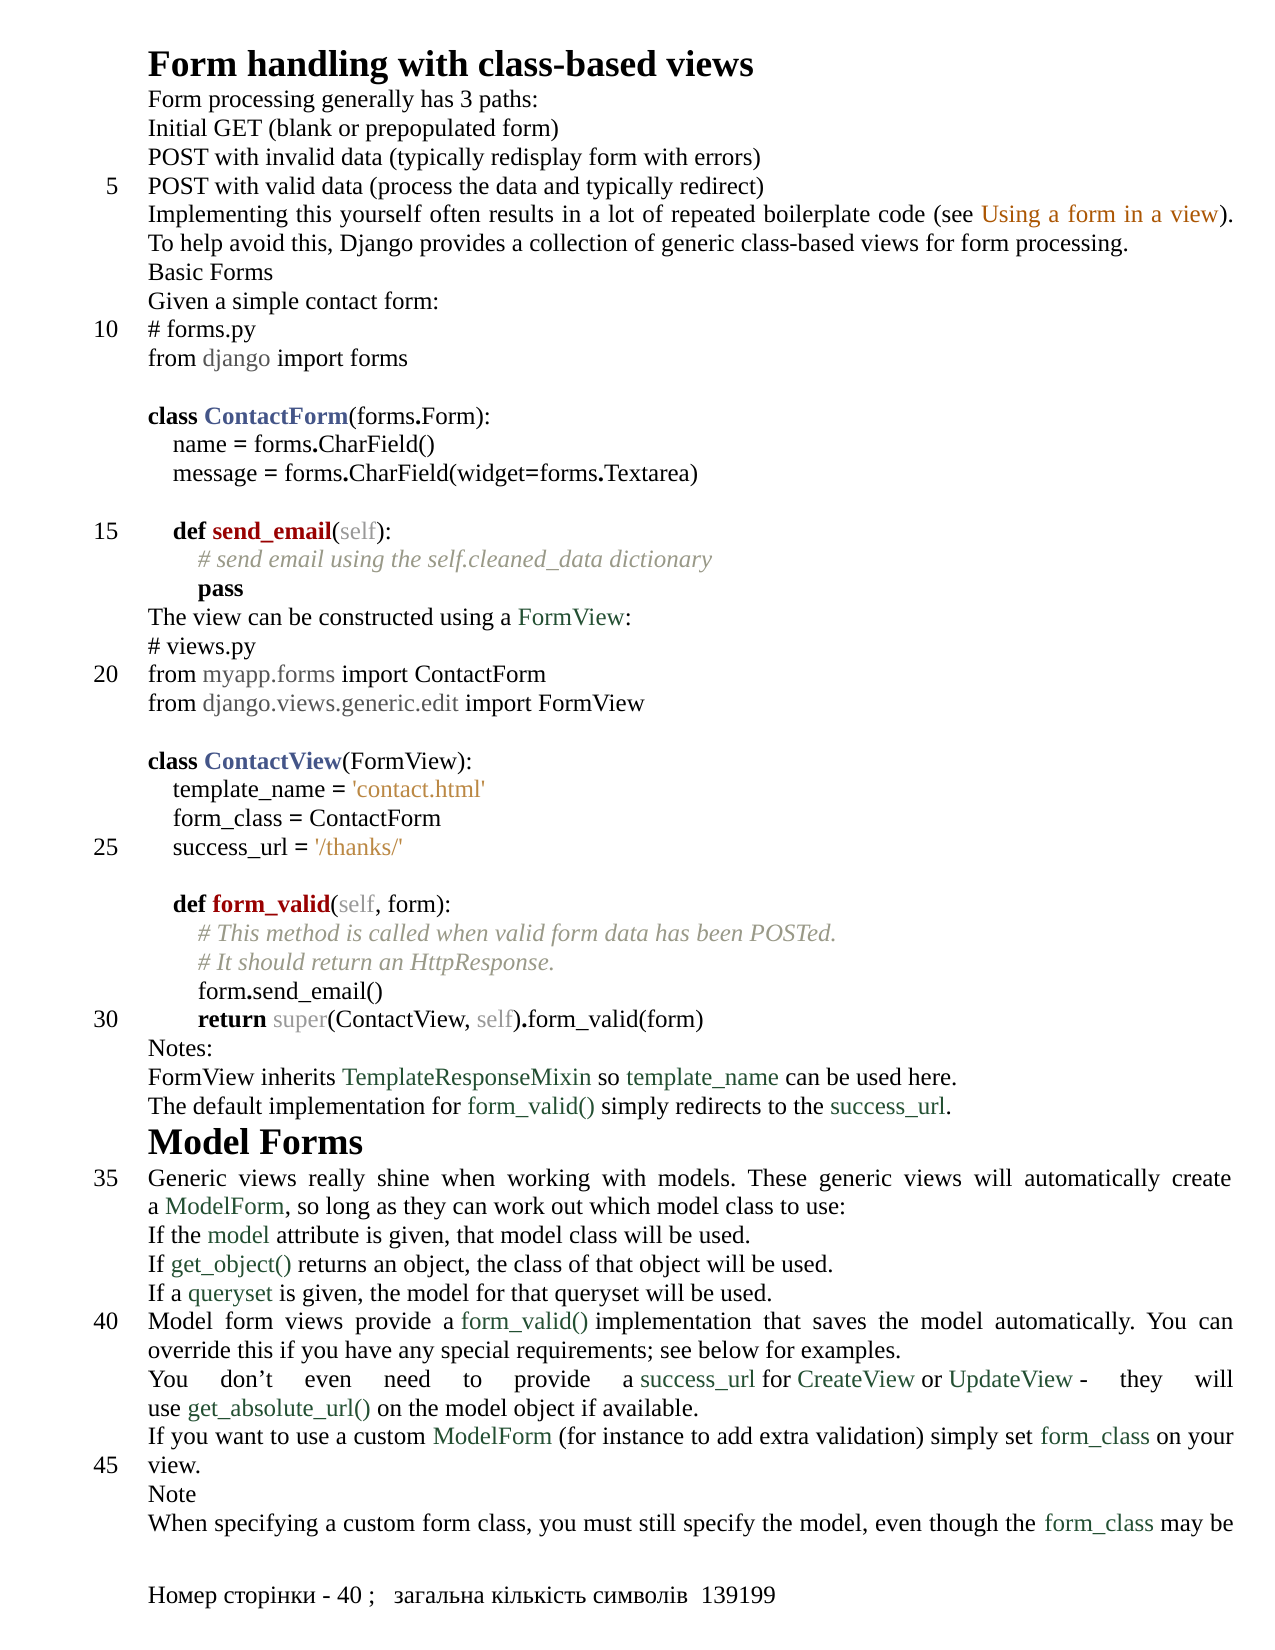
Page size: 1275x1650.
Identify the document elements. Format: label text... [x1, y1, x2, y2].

text form.send_email() [148, 976, 1234, 1004]
text Basic Forms [148, 257, 1234, 286]
text # This method is called when valid form data has been POSTed. [148, 918, 1234, 947]
text name = forms.CharField() [148, 429, 1234, 458]
text POST with invalid data (typically redisplay form with errors) [148, 142, 1234, 171]
text POST with valid data (process the data and typically redirect) [148, 171, 1234, 199]
text The default implementation for form_valid() simply redirects to the success_url. [148, 1091, 1234, 1119]
text from myapp.forms import ContactForm [148, 659, 1234, 688]
text from django.views.generic.edit import FormView [148, 688, 1234, 717]
text class ContactForm(forms.Form): [148, 401, 1234, 429]
text # forms.py [148, 314, 1234, 343]
text If a queryset is given, the model for that queryset will be used. [148, 1278, 1234, 1306]
text # send email using the self.cleaned_data dictionary [148, 544, 1234, 573]
text You don’t even need to provide a success_url for CreateView or UpdateView - they will use get_absolute_url() on the model object if available. [148, 1364, 1234, 1421]
text def send_email(self): [148, 516, 1234, 544]
text Model form views provide a form_valid() implementation that saves the model automatically. You can override this if you have any special requirements; see below for examples. [148, 1306, 1234, 1364]
text Initial GET (blank or prepopulated form) [148, 113, 1234, 142]
text pass [148, 573, 1234, 602]
text Notes: [148, 1033, 1234, 1062]
text Given a simple contact form: [148, 286, 1234, 314]
text Note [148, 1479, 1234, 1508]
text If you want to use a custom ModelForm (for instance to add extra validation) simply set form_class on your view. [148, 1421, 1234, 1479]
text form_class = ContactForm [148, 803, 1234, 832]
text template_name = 'contact.html' [148, 774, 1234, 803]
subtitle Model Forms [148, 1119, 1234, 1163]
text Generic views really shine when working with models. These generic views will automatically create a ModelForm, so long as they can work out which model class to use: [148, 1163, 1234, 1220]
text Form processing generally has 3 paths: [148, 84, 1234, 113]
text class ContactView(FormView): [148, 746, 1234, 774]
text return super(ContactView, self).form_valid(form) [148, 1004, 1234, 1033]
text If get_object() returns an object, the class of that object will be used. [148, 1249, 1234, 1278]
text # It should return an HttpResponse. [148, 947, 1234, 976]
text message = forms.CharField(widget=forms.Textarea) [148, 458, 1234, 487]
text FormView inherits TemplateResponseMixin so template_name can be used here. [148, 1062, 1234, 1091]
text # views.py [148, 631, 1234, 659]
text If the model attribute is given, that model class will be used. [148, 1220, 1234, 1249]
text success_url = '/thanks/' [148, 832, 1234, 861]
text Implementing this yourself often results in a lot of repeated boilerplate code (see Using a form in a view). To help avoid this, Django provides a collection of generic class-based views for form processing. [148, 199, 1234, 257]
subtitle Form handling with class-based views [148, 41, 1234, 84]
text When specifying a custom form class, you must still specify the model, even though the form_class may be [148, 1508, 1234, 1536]
text The view can be constructed using a FormView: [148, 602, 1234, 631]
text from django import forms [148, 343, 1234, 372]
text def form_valid(self, form): [148, 889, 1234, 918]
